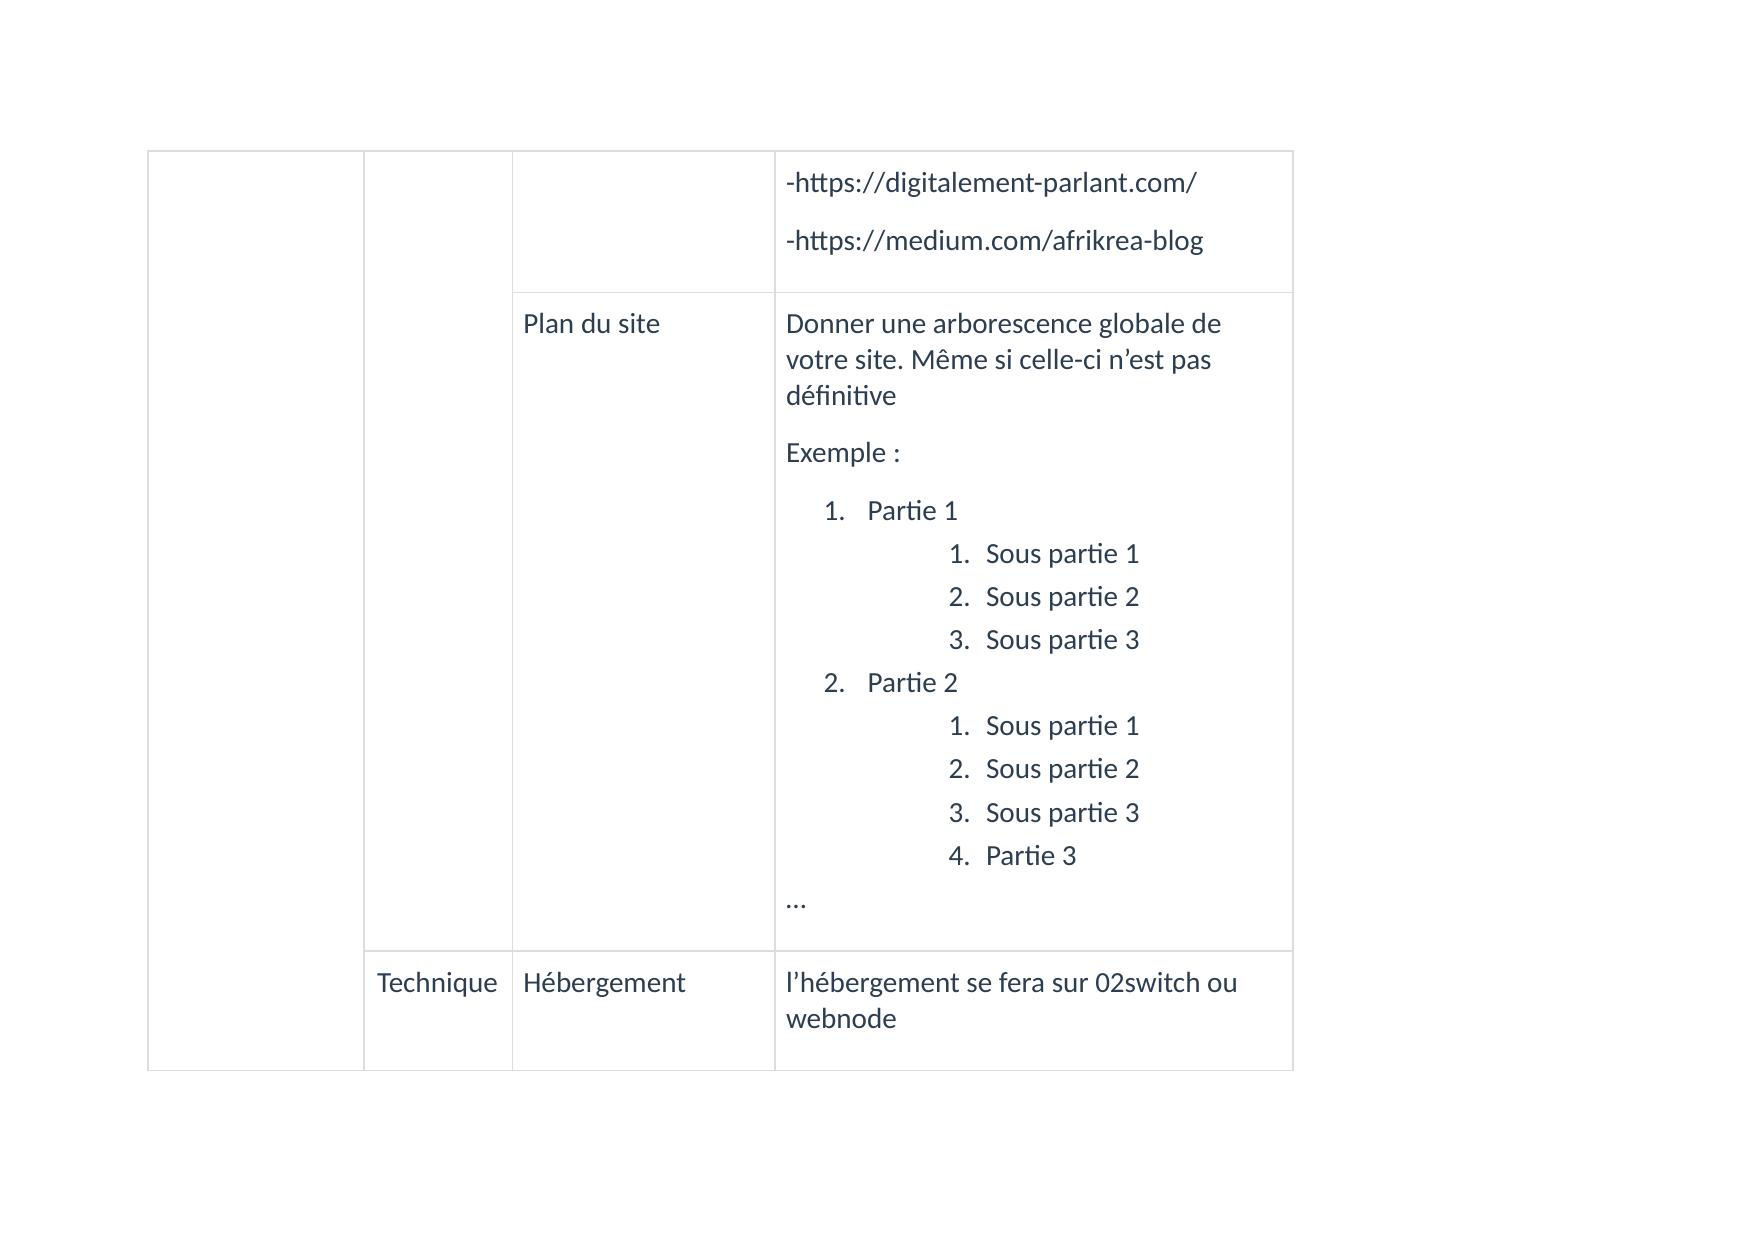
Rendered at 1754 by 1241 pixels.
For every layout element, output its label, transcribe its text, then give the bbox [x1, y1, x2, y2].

table_cell [365, 152, 512, 950]
table_cell Donner une arborescence globale de votre site. Même si celle-ci n’est pas définitive Exemple : Partie 1 Sous partie 1 Sous partie 2 Sous partie 3 Partie 2 Sous partie 1 Sous partie 2 Sous partie 3 Partie 3 … [776, 293, 1292, 950]
table_cell Hébergement [513, 952, 774, 1070]
table_cell Technique [365, 952, 512, 1070]
table_cell [513, 152, 774, 292]
table_cell [149, 152, 363, 1070]
table_cell l’hébergement se fera sur 02switch ou webnode [776, 952, 1292, 1070]
table_cell Plan du site [513, 293, 774, 950]
table_cell -https://digitalement-parlant.com/ -https://medium.com/afrikrea-blog [776, 152, 1292, 292]
